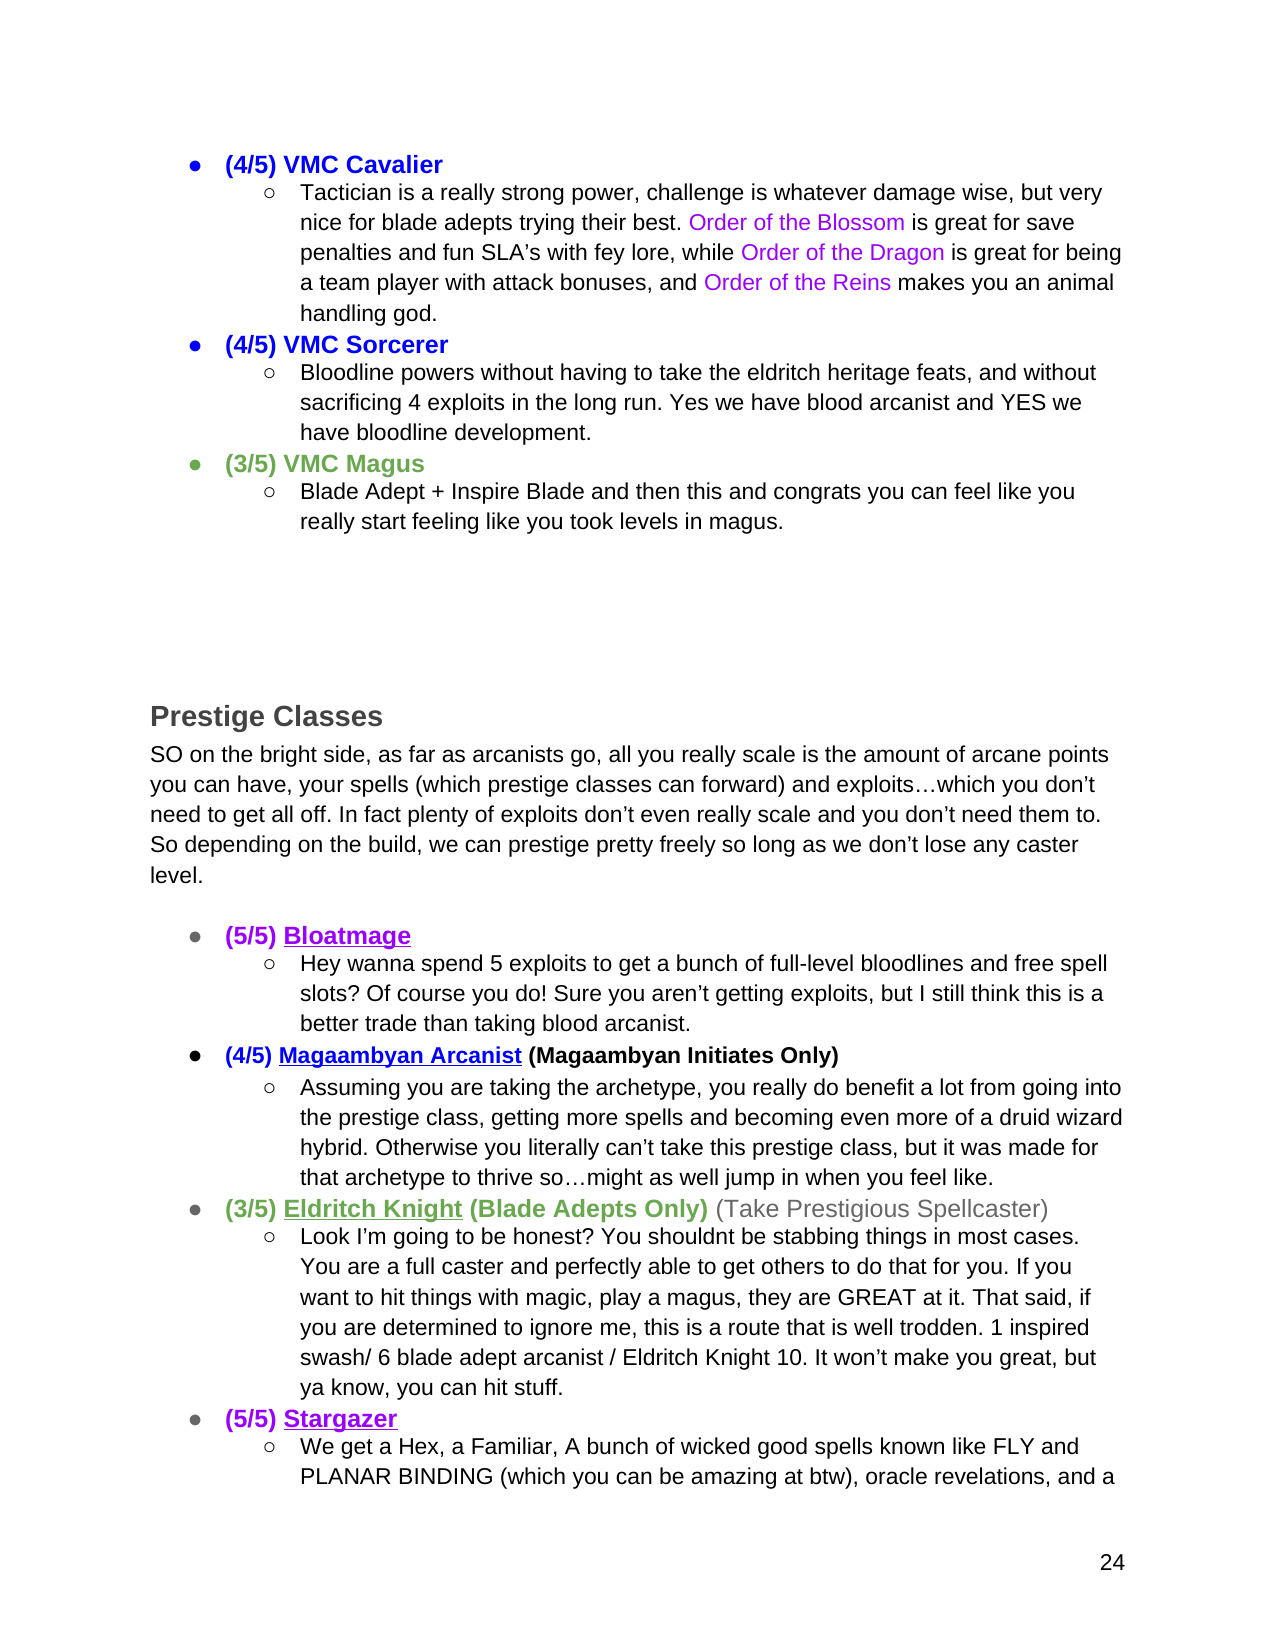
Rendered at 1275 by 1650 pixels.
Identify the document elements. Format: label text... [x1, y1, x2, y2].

text SO on the bright side, as far as arcanists go, all you really scale is the amount of arcane points you can have, your spells (which prestige classes can forward) and exploits…which you don’t need to get all off. In fact plenty of exploits don’t even really scale and you don’t need them to. So depending on the build, we can prestige pretty freely so long as we don’t lose any caster level. [150, 741, 1125, 888]
subtitle (4/5) VMC Sorcerer [187, 330, 1125, 358]
list Bloodline powers without having to take the eldritch heritage feats, and without sacrificing 4 exploits in the long run. Yes we have blood arcanist and YES we have bloodline development. [262, 358, 1125, 445]
list Hey wanna spend 5 exploits to get a bunch of full-level bloodlines and free spell slots? Of course you do! Sure you aren’t getting exploits, but I still think this is a better trade than taking blood arcanist. [262, 950, 1125, 1037]
subtitle (3/5) Eldritch Knight (Blade Adepts Only) (Take Prestigious Spellcaster) [187, 1194, 1125, 1223]
list Assuming you are taking the archetype, you really do benefit a lot from going into the prestige class, getting more spells and becoming even more of a druid wizard hybrid. Otherwise you literally can’t take this prestige class, but it was made for that archetype to thrive so…might as well jump in when you feel like. [262, 1073, 1125, 1190]
subtitle Prestige Classes [150, 699, 1125, 732]
list Look I’m going to be honest? You shouldnt be stabbing things in most cases. You are a full caster and perfectly able to get others to do that for you. If you want to hit things with magic, play a magus, they are GREAT at it. That said, if you are determined to ignore me, this is a route that is well trodden. 1 inspired swash/ 6 blade adept arcanist / Eldritch Knight 10. It won’t make you great, but ya know, you can hit stuff. [262, 1223, 1125, 1400]
list We get a Hex, a Familiar, A bunch of wicked good spells known like FLY and PLANAR BINDING (which you can be amazing at btw), oracle revelations, and a [262, 1433, 1125, 1489]
list (4/5) Magaambyan Arcanist (Magaambyan Initiates Only) [187, 1040, 1125, 1069]
subtitle (5/5) Bloatmage [187, 921, 1125, 950]
list Blade Adept + Inspire Blade and then this and congrats you can feel like you really start feeling like you took levels in magus. [262, 478, 1125, 534]
subtitle (4/5) VMC Cavalier [187, 150, 1125, 179]
subtitle (3/5) VMC Magus [187, 449, 1125, 478]
list Tactician is a really strong power, challenge is whatever damage wise, but very nice for blade adepts trying their best. Order of the Blossom is great for save penalties and fun SLA’s with fey lore, while Order of the Dragon is great for being a team player with attack bonuses, and Order of the Reins makes you an animal handling god. [262, 179, 1125, 326]
subtitle (5/5) Stargazer [187, 1404, 1125, 1433]
